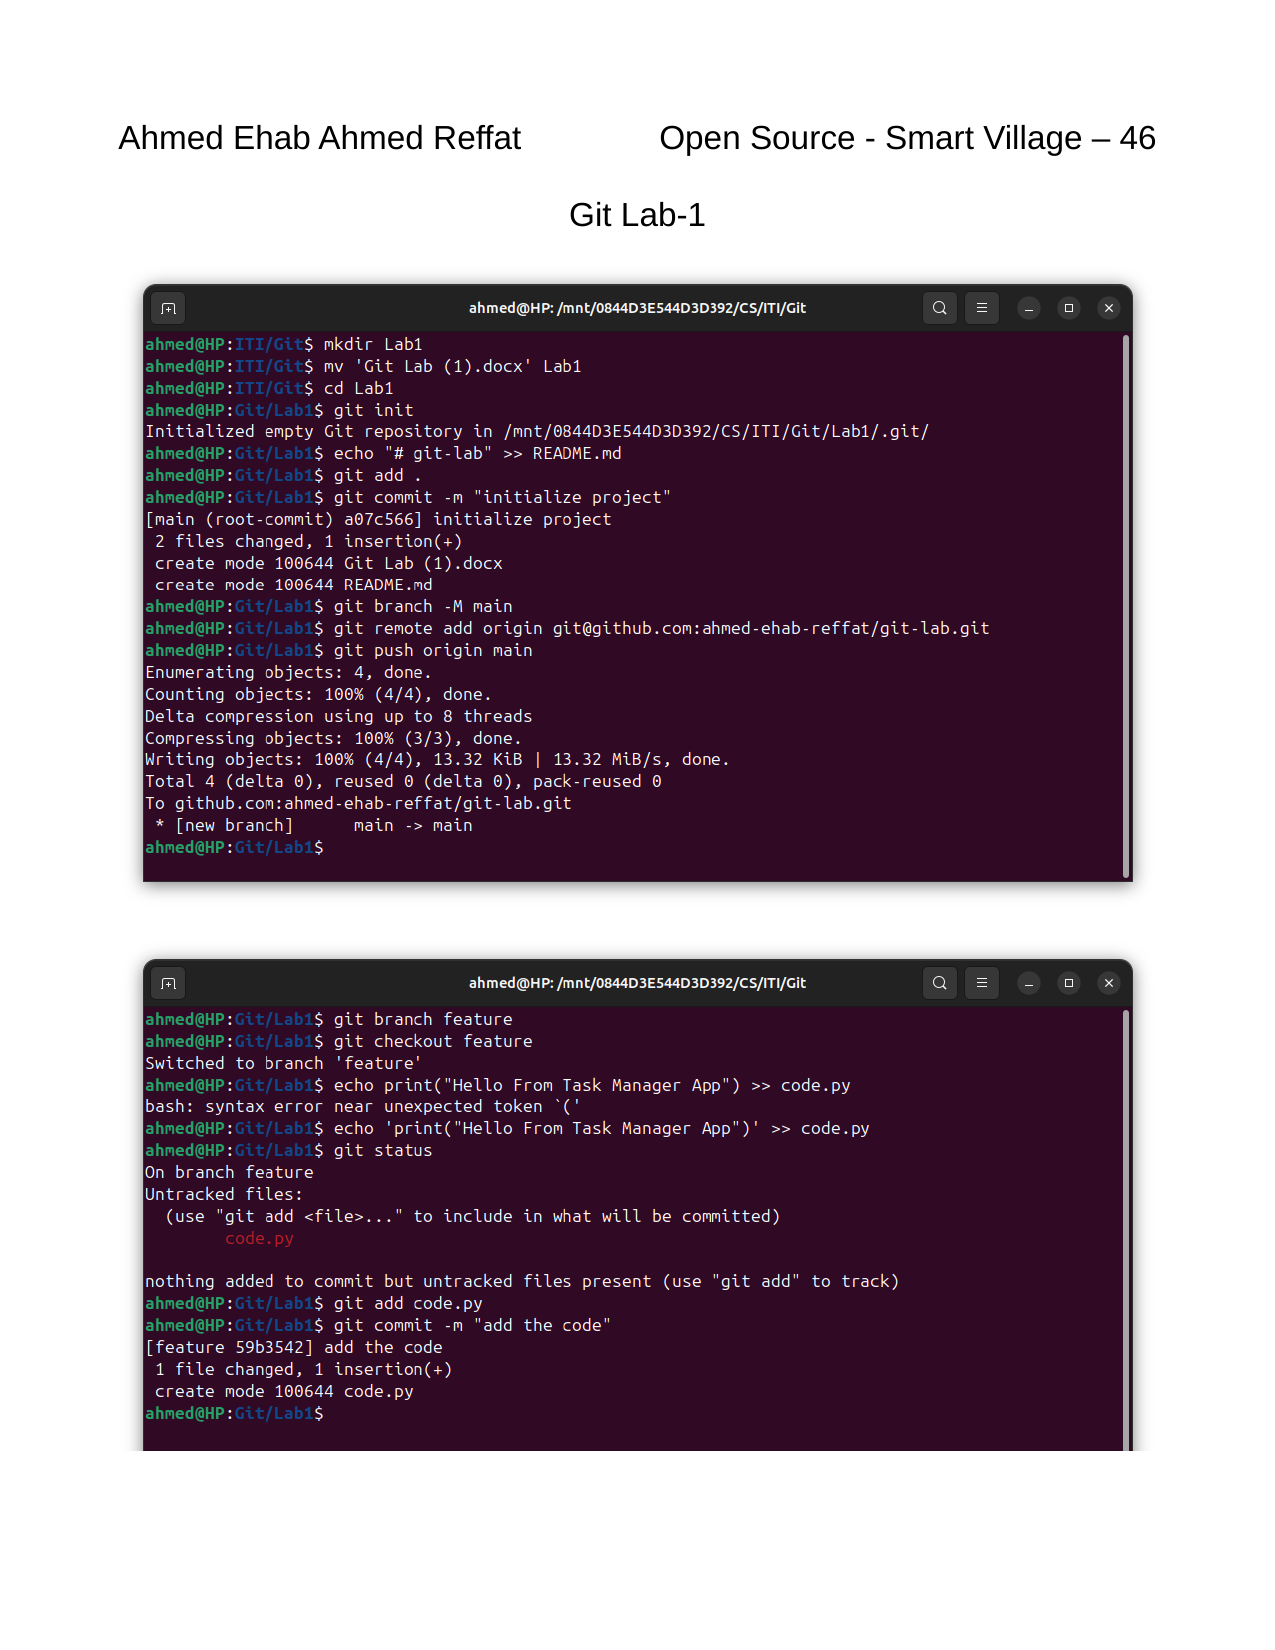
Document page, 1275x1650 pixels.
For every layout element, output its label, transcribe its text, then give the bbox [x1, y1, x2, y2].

text Open Source - Smart Village – 46 [637, 118, 1157, 157]
text Git Lab-1 [118, 195, 1157, 233]
text Ahmed Ehab Ahmed Reffat [118, 118, 637, 157]
picture [118, 937, 1157, 1451]
picture [118, 262, 1157, 909]
